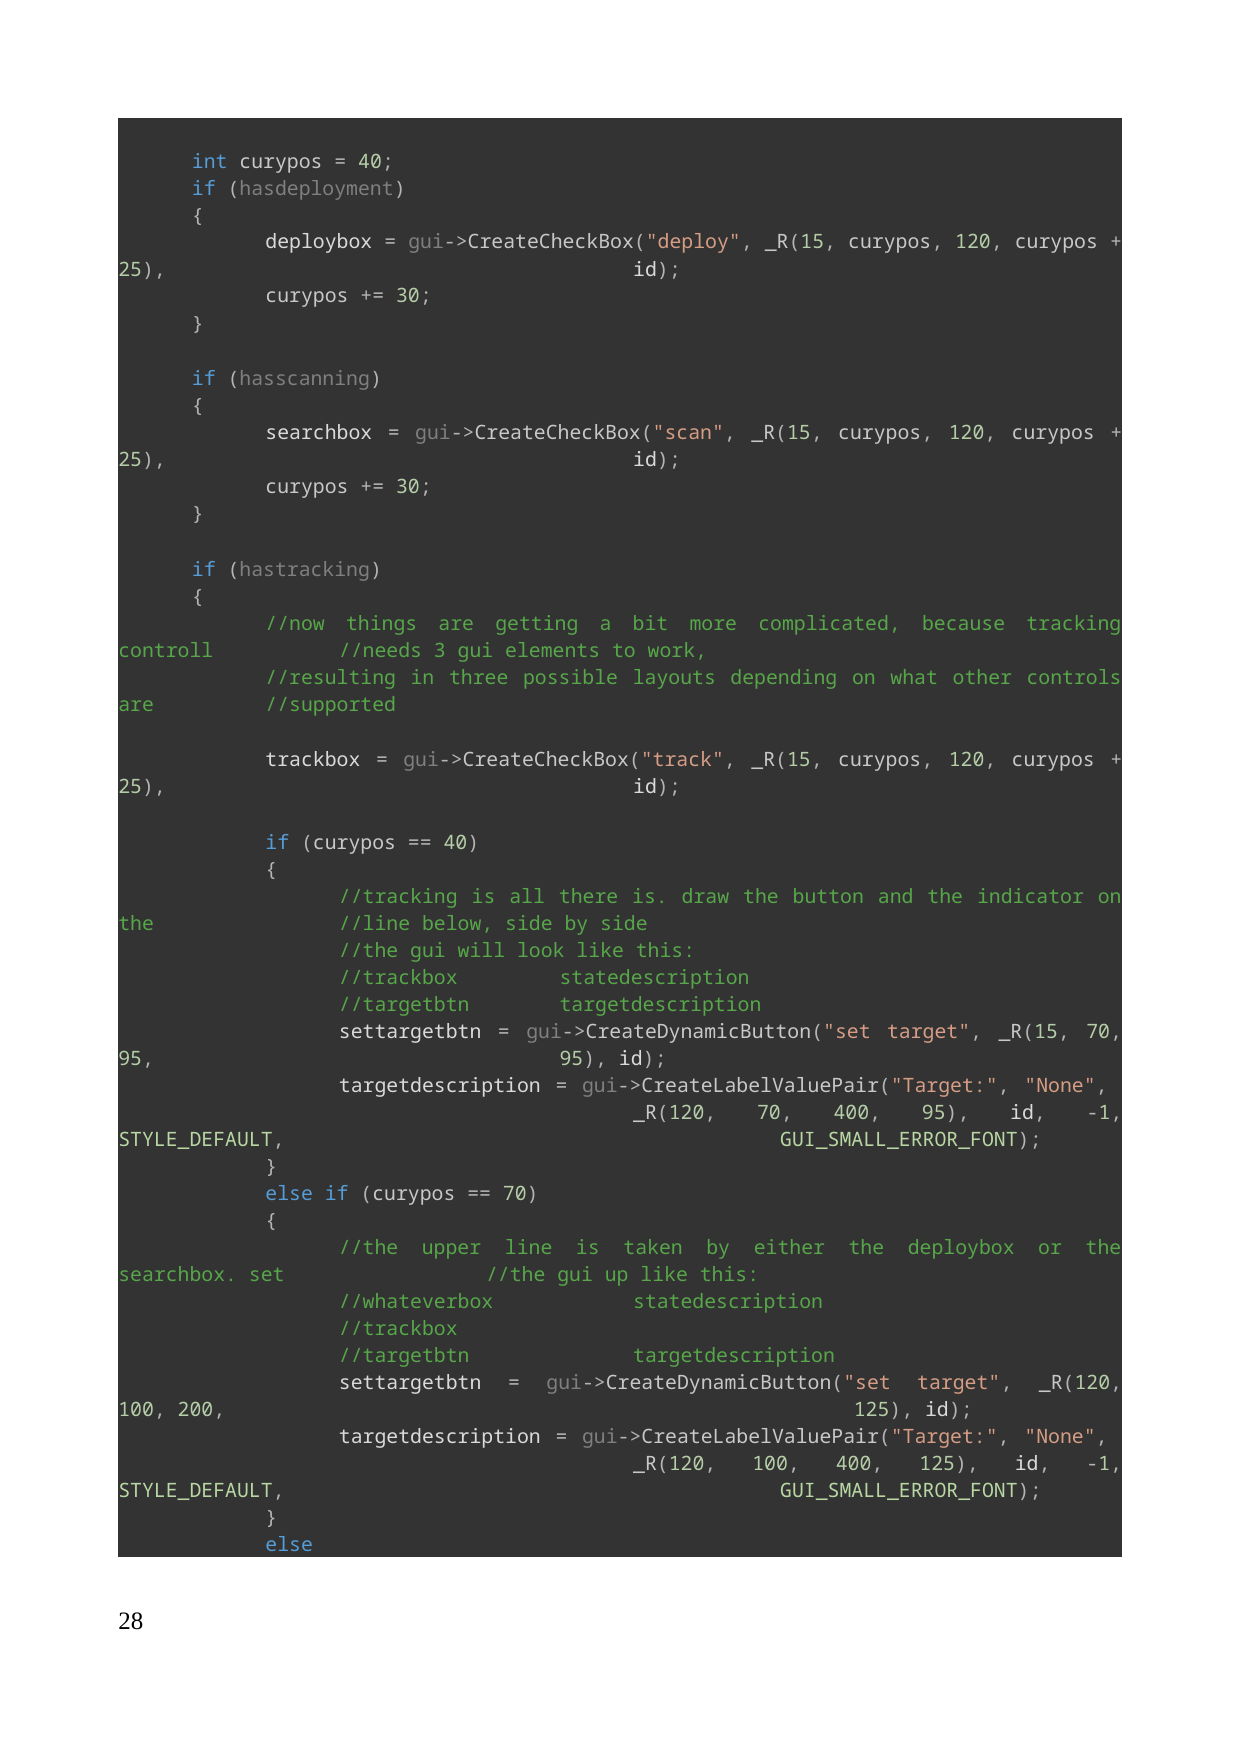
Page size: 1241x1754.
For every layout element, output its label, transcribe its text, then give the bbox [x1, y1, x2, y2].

text //resulting in three possible layouts depending on what other controls are //supported [118, 663, 1122, 717]
text searchbox = gui->CreateCheckBox("scan", _R(15, curypos, 120, curypos + 25), id); [118, 418, 1122, 472]
text targetdescription = gui->CreateLabelValuePair("Target:", "None", _R(120, 100, 400, 125), id, -1, STYLE_DEFAULT, GUI_SMALL_ERROR_FONT); [118, 1422, 1122, 1503]
text else [118, 1530, 1122, 1557]
text //whateverbox statedescription [118, 1287, 1122, 1314]
text curypos += 30; [118, 472, 1122, 499]
text settargetbtn = gui->CreateDynamicButton("set target", _R(15, 70, 95, 95), id); [118, 1017, 1122, 1071]
text { [118, 582, 1122, 609]
text if (hasdeployment) [118, 174, 1122, 201]
text } [118, 1503, 1122, 1530]
text //trackbox [118, 1314, 1122, 1341]
text //tracking is all there is. draw the button and the indicator on the //line below, side by side [118, 882, 1122, 936]
text //the upper line is taken by either the deploybox or the searchbox. set //the gui up like this: [118, 1233, 1122, 1287]
text { [118, 1206, 1122, 1233]
text curypos += 30; [118, 282, 1122, 309]
text } [118, 309, 1122, 336]
text if (hastracking) [118, 555, 1122, 582]
text //targetbtn targetdescription [118, 990, 1122, 1017]
text { [118, 855, 1122, 882]
text //the gui will look like this: [118, 936, 1122, 963]
text trackbox = gui->CreateCheckBox("track", _R(15, curypos, 120, curypos + 25), id); [118, 746, 1122, 800]
text //now things are getting a bit more complicated, because tracking controll //needs 3 gui elements to work, [118, 609, 1122, 663]
text } [118, 1152, 1122, 1179]
text { [118, 201, 1122, 228]
text //trackbox statedescription [118, 963, 1122, 990]
text settargetbtn = gui->CreateDynamicButton("set target", _R(120, 100, 200, 125), id); [118, 1368, 1122, 1422]
text int curypos = 40; [118, 147, 1122, 174]
text } [118, 499, 1122, 526]
text if (hasscanning) [118, 364, 1122, 391]
text //targetbtn targetdescription [118, 1341, 1122, 1368]
text if (curypos == 40) [118, 828, 1122, 855]
text { [118, 391, 1122, 418]
text deploybox = gui->CreateCheckBox("deploy", _R(15, curypos, 120, curypos + 25), id); [118, 228, 1122, 282]
text targetdescription = gui->CreateLabelValuePair("Target:", "None", _R(120, 70, 400, 95), id, -1, STYLE_DEFAULT, GUI_SMALL_ERROR_FONT); [118, 1071, 1122, 1152]
text else if (curypos == 70) [118, 1179, 1122, 1206]
